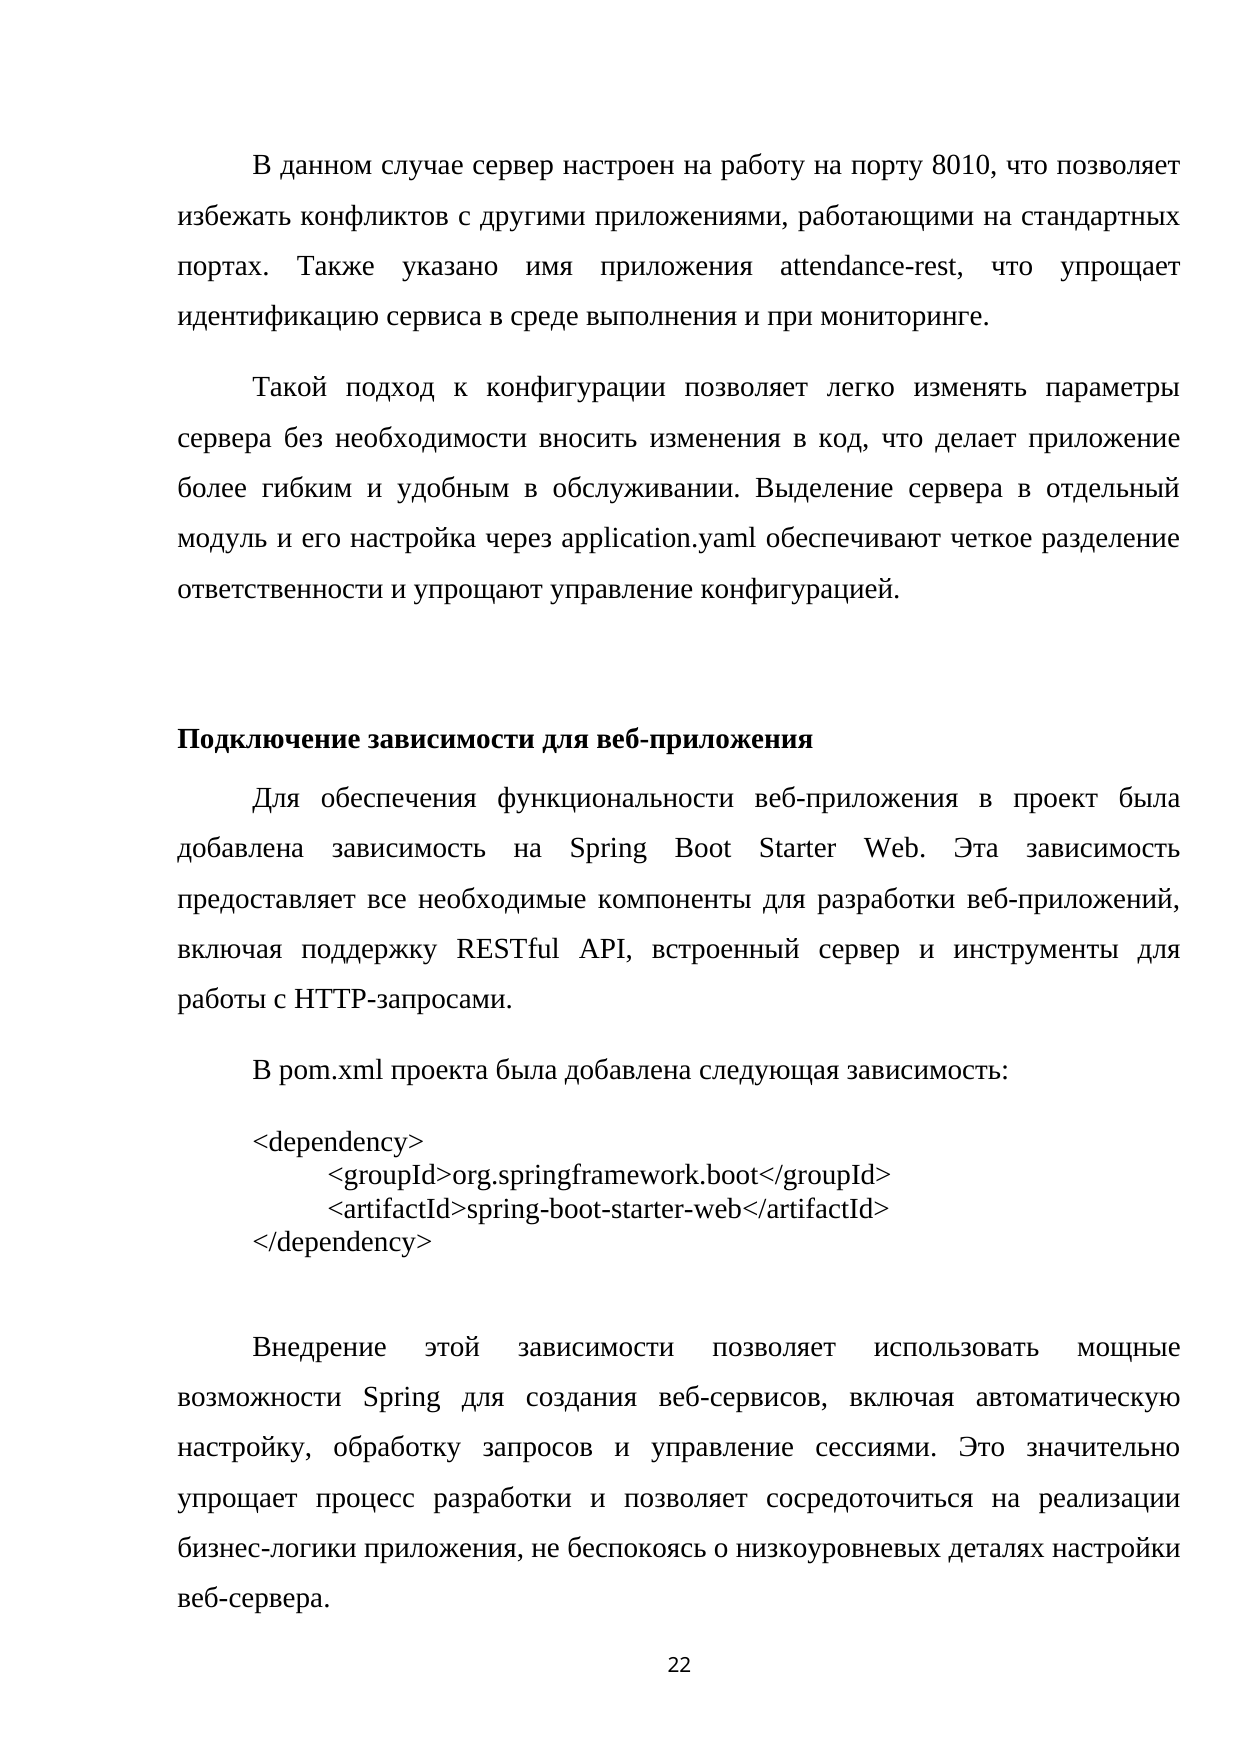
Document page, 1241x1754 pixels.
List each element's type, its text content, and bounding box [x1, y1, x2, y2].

text Внедрение этой зависимости позволяет использовать мощные возможности Spring для создания веб-сервисов, включая автоматическую настройку, обработку запросов и управление сессиями. Это значительно упрощает процесс разработки и позволяет сосредоточиться на реализации бизнес-логики приложения, не беспокоясь о низкоуровневых деталях настройки веб-сервера. [177, 1329, 1181, 1614]
text <groupId>org.springframework.boot</groupId> [252, 1157, 1181, 1191]
text В pom.xml проекта была добавлена следующая зависимость: [177, 1052, 1181, 1086]
text <artifactId>spring-boot-starter-web</artifactId> [252, 1191, 1181, 1224]
text <dependency> [177, 1124, 1181, 1157]
text В данном случае сервер настроен на работу на порту 8010, что позволяет избежать конфликтов с другими приложениями, работающими на стандартных портах. Также указано имя приложения attendance-rest, что упрощает идентификацию сервиса в среде выполнения и при мониторинге. [177, 147, 1181, 332]
text Такой подход к конфигурации позволяет легко изменять параметры сервера без необходимости вносить изменения в код, что делает приложение более гибким и удобным в обслуживании. Выделение сервера в отдельный модуль и его настройка через application.yaml обеспечивают четкое разделение ответственности и упрощают управление конфигурацией. [177, 369, 1181, 604]
subtitle Подключение зависимости для веб-приложения [177, 721, 1181, 755]
text </dependency> [177, 1224, 1181, 1258]
text Для обеспечения функциональности веб-приложения в проект была добавлена зависимость на Spring Boot Starter Web. Эта зависимость предоставляет все необходимые компоненты для разработки веб-приложений, включая поддержку RESTful API, встроенный сервер и инструменты для работы с HTTP-запросами. [177, 780, 1181, 1015]
